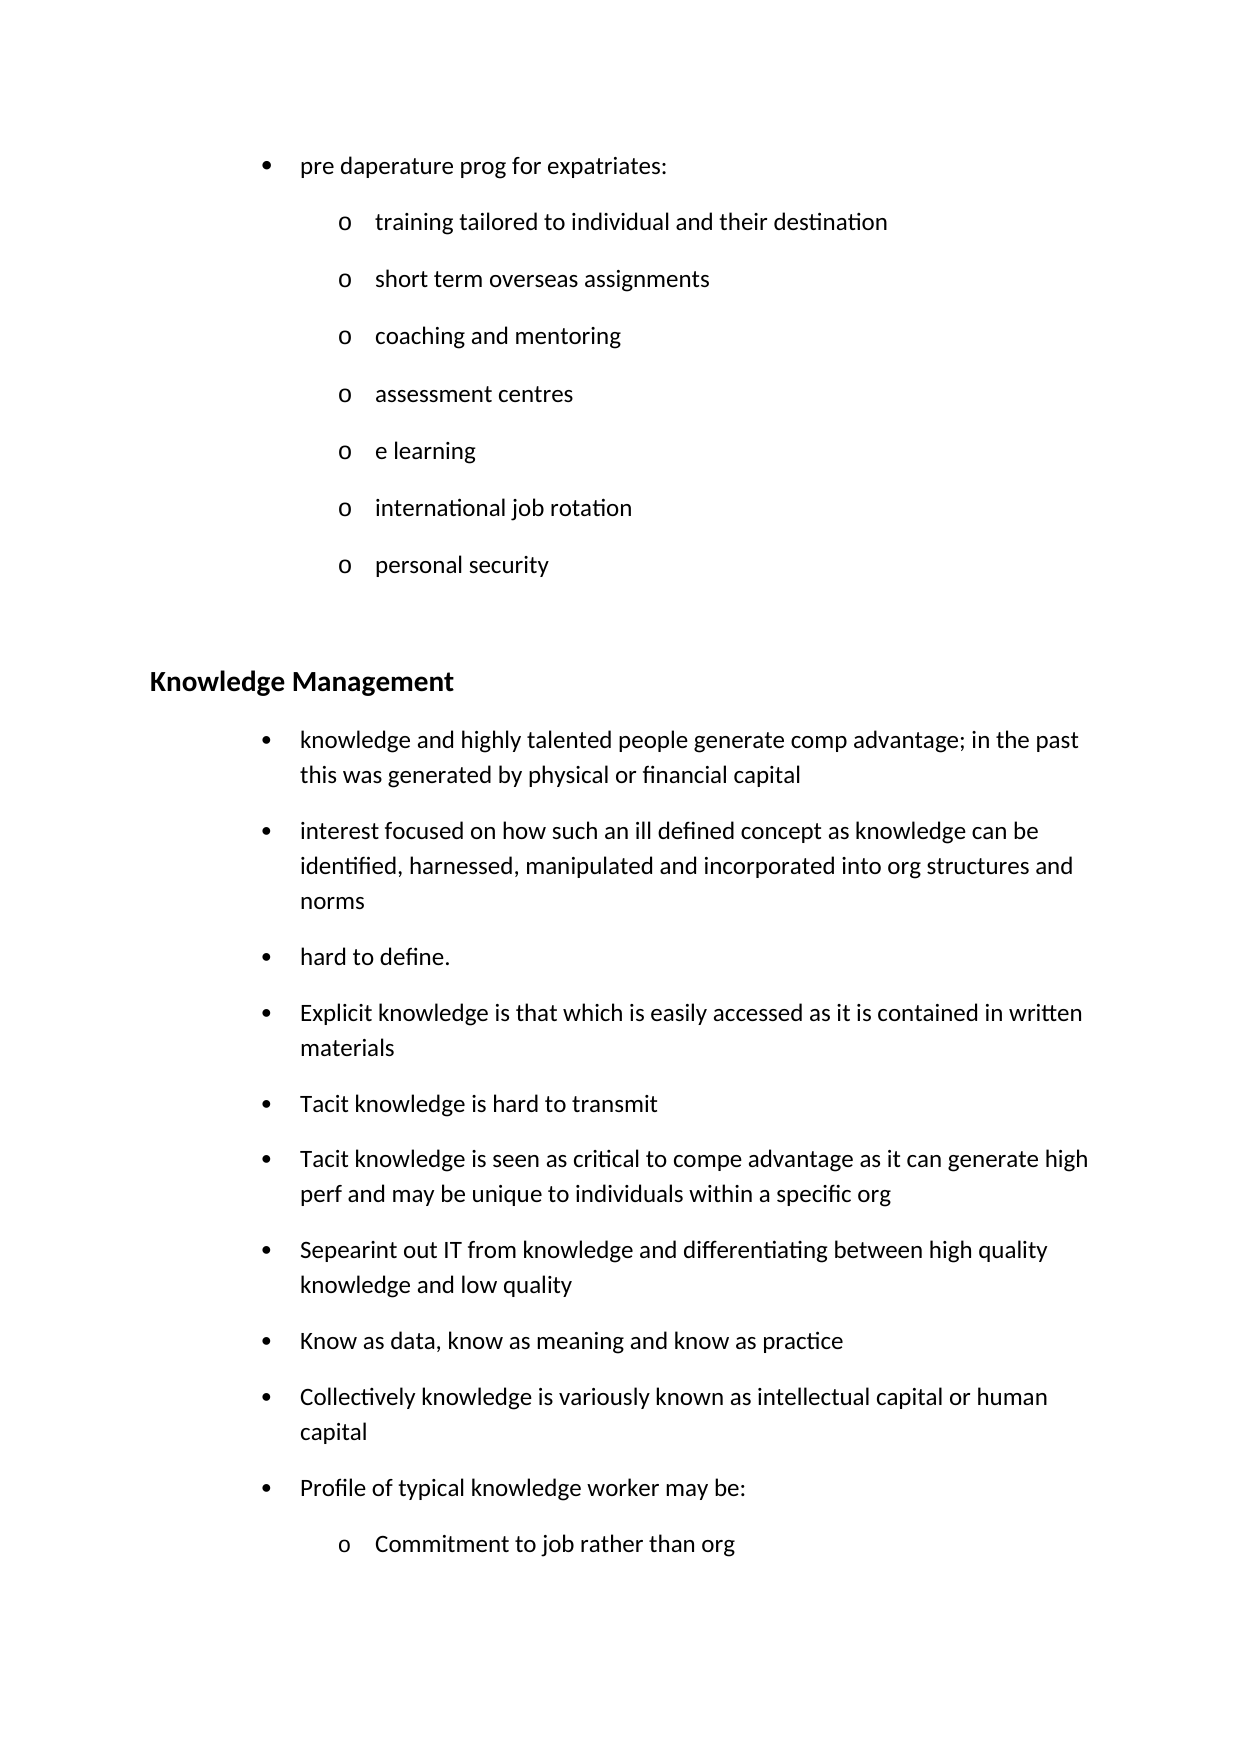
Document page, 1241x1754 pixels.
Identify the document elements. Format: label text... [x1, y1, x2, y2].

list Commitment to job rather than org [337, 1528, 1090, 1559]
list assessment centres [337, 378, 1090, 409]
list Sepearint out IT from knowledge and differentiating between high quality knowledge and low quality [262, 1234, 1090, 1300]
list Explicit knowledge is that which is easily accessed as it is contained in written materials [262, 997, 1090, 1062]
list hard to define. [262, 941, 1090, 972]
list personal security [337, 549, 1090, 581]
list e learning [337, 435, 1090, 467]
list Know as data, know as meaning and know as practice [262, 1325, 1090, 1356]
list training tailored to individual and their destination [337, 206, 1090, 238]
list Profile of typical knowledge worker may be: [262, 1472, 1090, 1502]
list international job rotation [337, 492, 1090, 524]
list Tacit knowledge is seen as critical to compe advantage as it can generate high perf and may be unique to individuals within a specific org [262, 1144, 1090, 1209]
text Knowledge Management [150, 663, 1090, 698]
list short term overseas assignments [337, 263, 1090, 295]
list knowledge and highly talented people generate comp advantage; in the past this was generated by physical or financial capital [262, 724, 1090, 790]
list interest focused on how such an ill defined concept as knowledge can be identified, harnessed, manipulated and incorporated into org structures and norms [262, 815, 1090, 916]
list pre daperature prog for expatriates: [262, 150, 1090, 181]
list coaching and mentoring [337, 320, 1090, 352]
list Collectively knowledge is variously known as intellectual capital or human capital [262, 1381, 1090, 1447]
list Tacit knowledge is hard to transmit [262, 1088, 1090, 1118]
